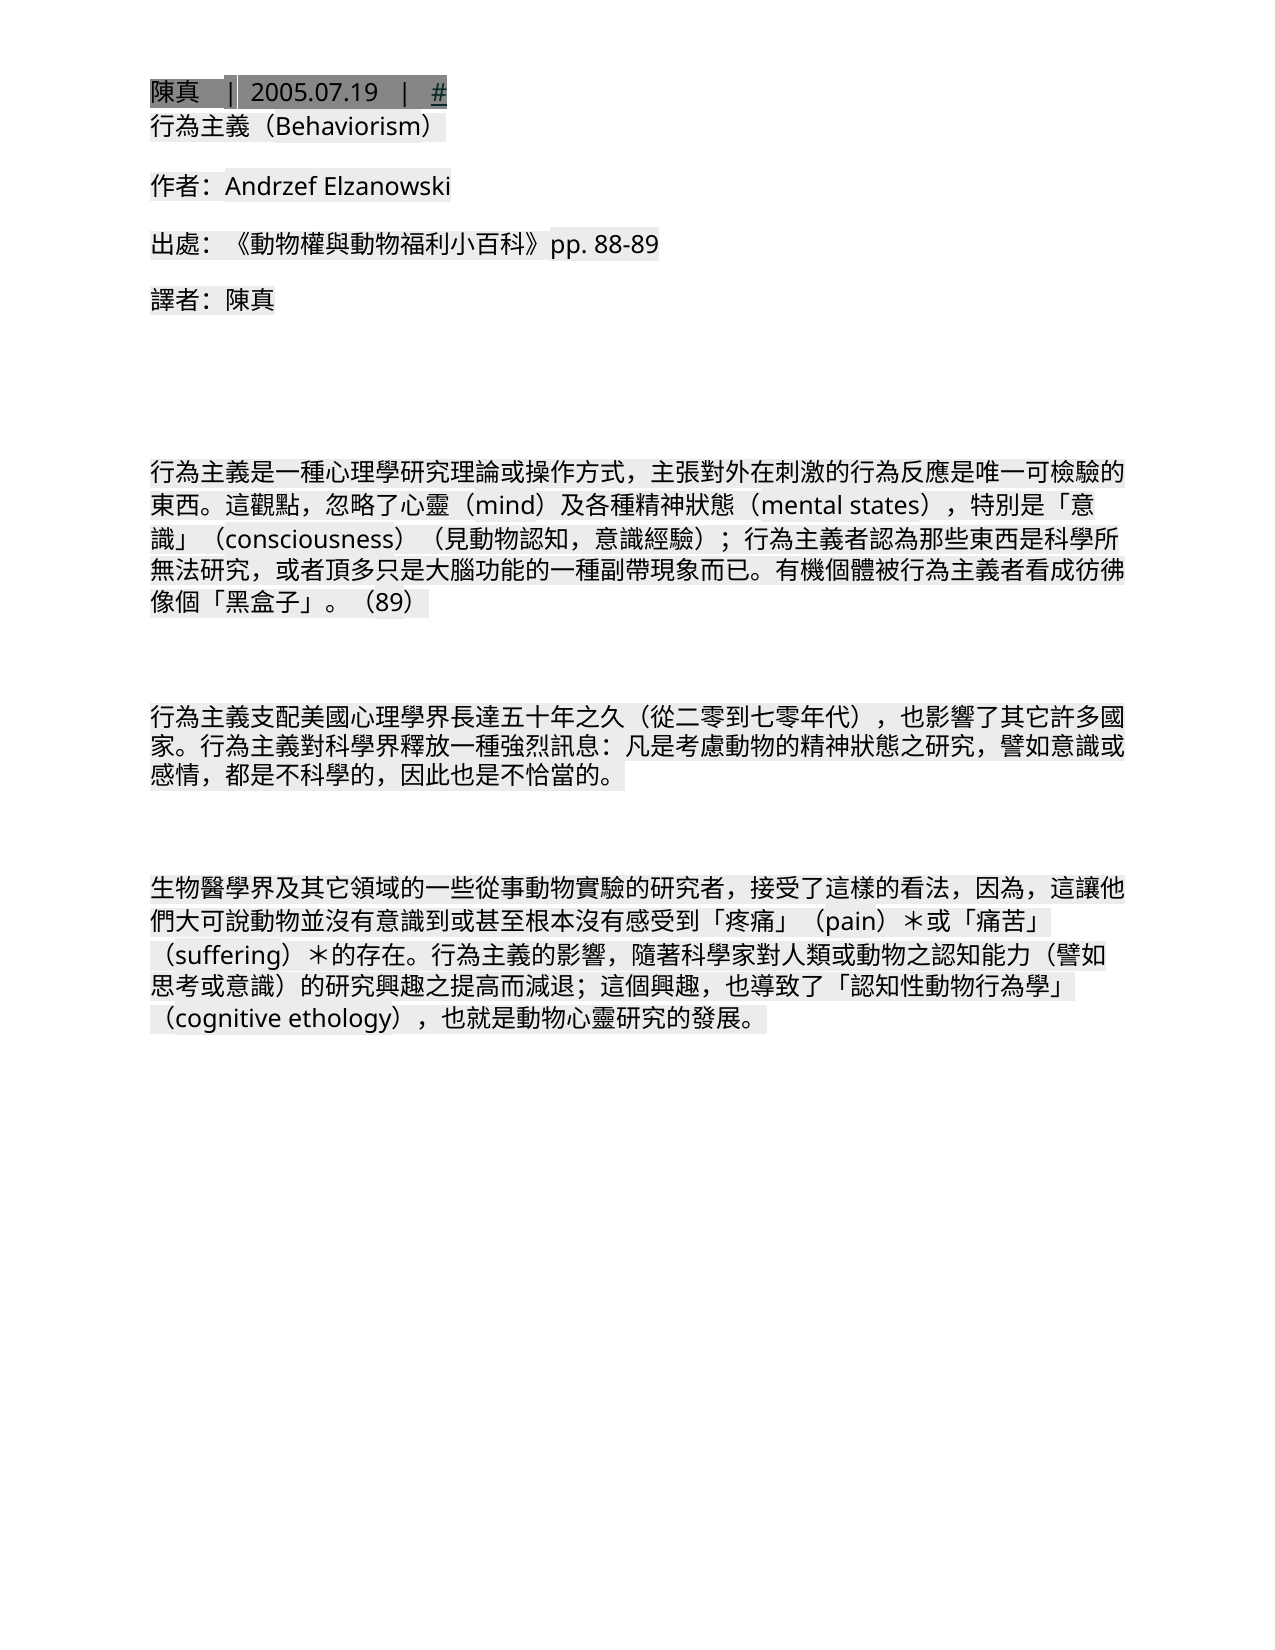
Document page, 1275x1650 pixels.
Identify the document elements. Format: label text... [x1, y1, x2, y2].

text 行為主義支配美國心理學界長達五十年之久（從二零到七零年代），也影響了其它許多國家。行為主義對科學界釋放一種強烈訊息：凡是考慮動物的精神狀態之研究，譬如意識或感情，都是不科學的，因此也是不恰當的。 [150, 703, 1125, 791]
text 生物醫學界及其它領域的一些從事動物實驗的研究者，接受了這樣的看法，因為，這讓他們大可說動物並沒有意識到或甚至根本沒有感受到「疼痛」（pain）＊或「痛苦」（suffering）＊的存在。行為主義的影響，隨著科學家對人類或動物之認知能力（譬如思考或意識）的研究興趣之提高而減退；這個興趣，也導致了「認知性動物行為學」（cognitive ethology），也就是動物心靈研究的發展。 [150, 875, 1125, 1035]
text 陳真 | 2005.07.19 | # [150, 75, 1125, 109]
text 行為主義是一種心理學研究理論或操作方式，主張對外在刺激的行為反應是唯一可檢驗的東西。這觀點，忽略了心靈（mind）及各種精神狀態（mental states），特別是「意識」（consciousness）（見動物認知，意識經驗）；行為主義者認為那些東西是科學所無法研究，或者頂多只是大腦功能的一種副帶現象而已。有機個體被行為主義者看成彷彿像個「黑盒子」。（89） [150, 458, 1125, 619]
text 譯者：陳真 [150, 286, 1125, 315]
text 作者：Andrzef Elzanowski [150, 168, 1125, 202]
text 出處：《動物權與動物福利小百科》pp. 88-89 [150, 227, 1125, 261]
text 行為主義（Behaviorism） [150, 109, 1125, 143]
